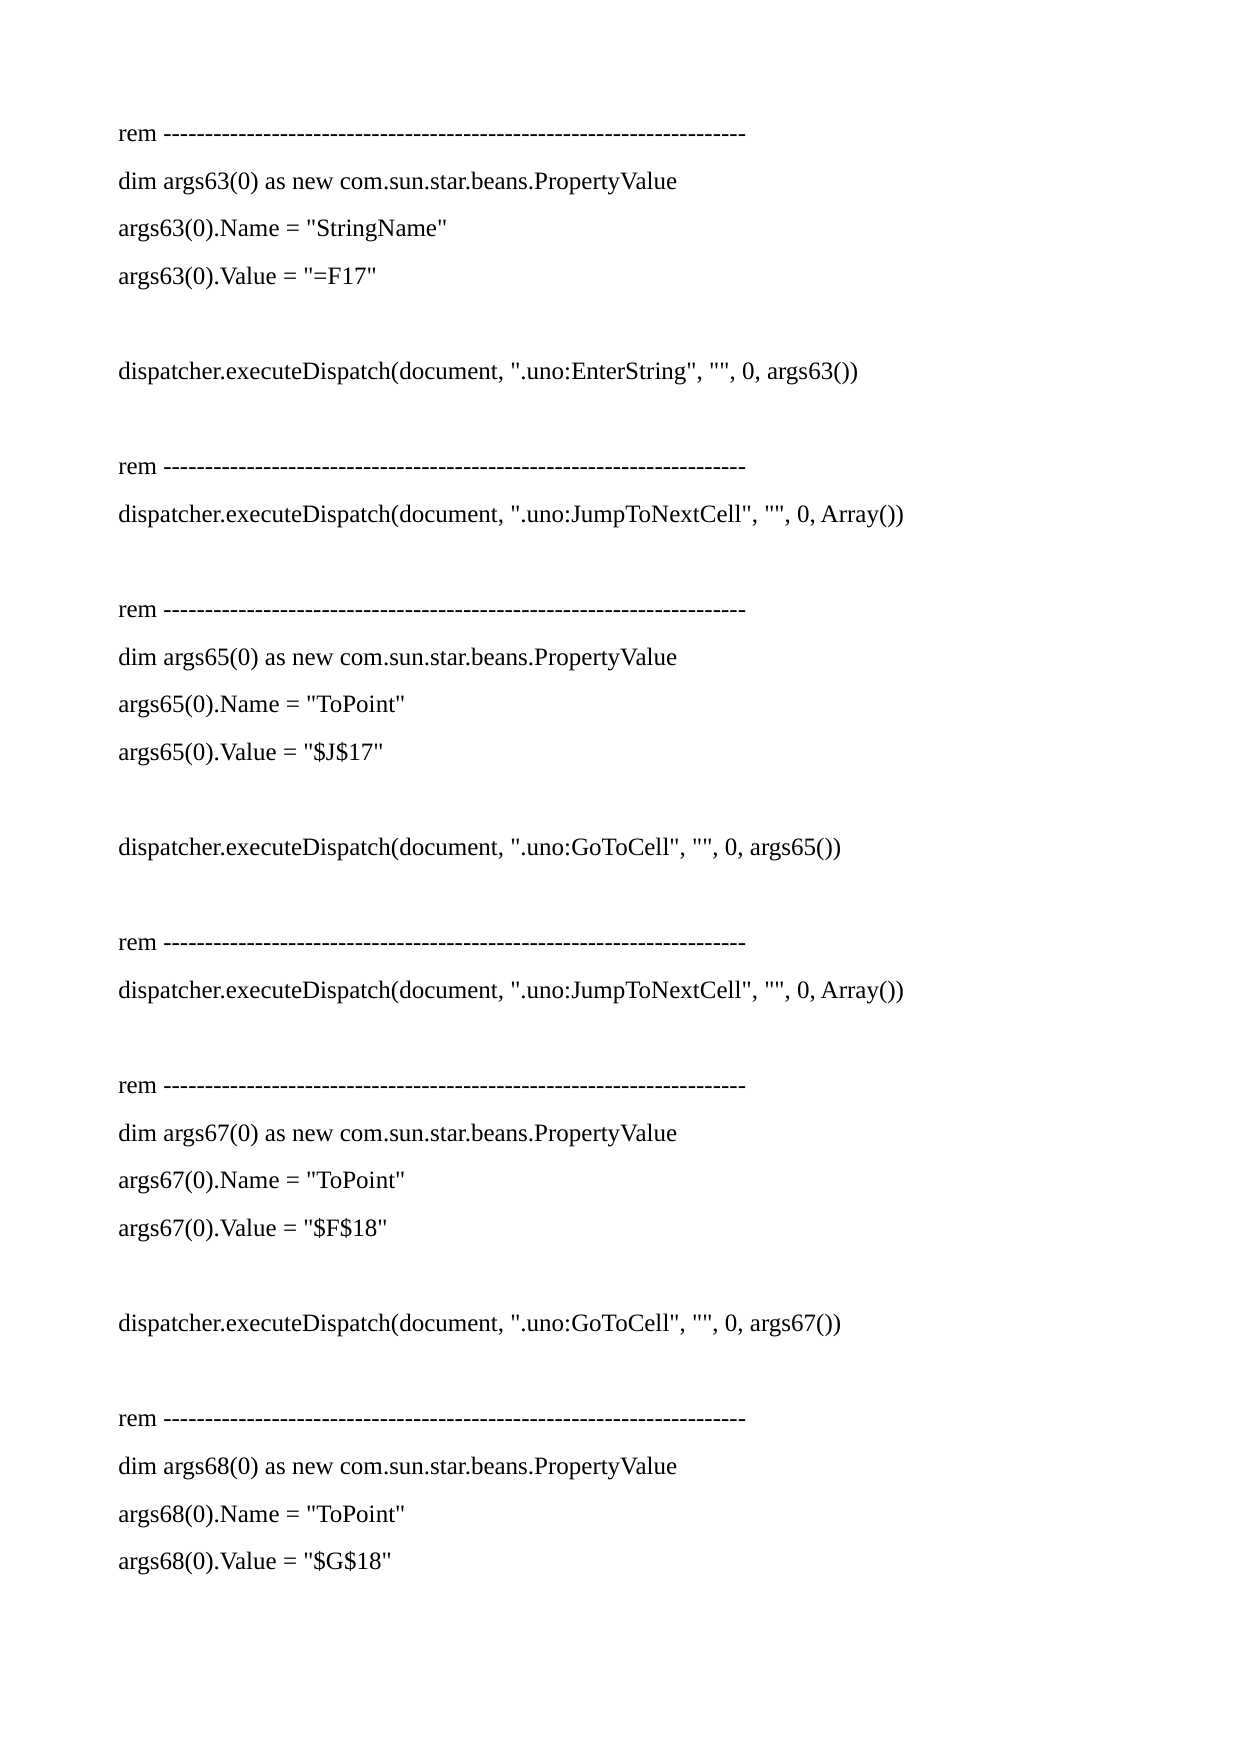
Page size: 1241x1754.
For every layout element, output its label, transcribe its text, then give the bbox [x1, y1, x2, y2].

text dim args63(0) as new com.sun.star.beans.PropertyValue [118, 166, 1122, 194]
text args68(0).Value = "$G$18" [118, 1546, 1122, 1575]
text rem ---------------------------------------------------------------------- [118, 118, 1122, 147]
text dim args68(0) as new com.sun.star.beans.PropertyValue [118, 1451, 1122, 1480]
text rem ---------------------------------------------------------------------- [118, 927, 1122, 956]
text dispatcher.executeDispatch(document, ".uno:JumpToNextCell", "", 0, Array()) [118, 975, 1122, 1004]
text args65(0).Value = "$J$17" [118, 737, 1122, 766]
text dispatcher.executeDispatch(document, ".uno:GoToCell", "", 0, args67()) [118, 1308, 1122, 1337]
text rem ---------------------------------------------------------------------- [118, 451, 1122, 480]
text rem ---------------------------------------------------------------------- [118, 594, 1122, 623]
text dim args67(0) as new com.sun.star.beans.PropertyValue [118, 1118, 1122, 1147]
text dispatcher.executeDispatch(document, ".uno:EnterString", "", 0, args63()) [118, 356, 1122, 385]
text dispatcher.executeDispatch(document, ".uno:JumpToNextCell", "", 0, Array()) [118, 499, 1122, 528]
text args67(0).Name = "ToPoint" [118, 1165, 1122, 1194]
text dispatcher.executeDispatch(document, ".uno:GoToCell", "", 0, args65()) [118, 832, 1122, 861]
text args67(0).Value = "$F$18" [118, 1213, 1122, 1242]
text dim args65(0) as new com.sun.star.beans.PropertyValue [118, 642, 1122, 671]
text rem ---------------------------------------------------------------------- [118, 1403, 1122, 1432]
text rem ---------------------------------------------------------------------- [118, 1070, 1122, 1099]
text args65(0).Name = "ToPoint" [118, 689, 1122, 718]
text args63(0).Name = "StringName" [118, 213, 1122, 242]
text args63(0).Value = "=F17" [118, 261, 1122, 290]
text args68(0).Name = "ToPoint" [118, 1499, 1122, 1527]
